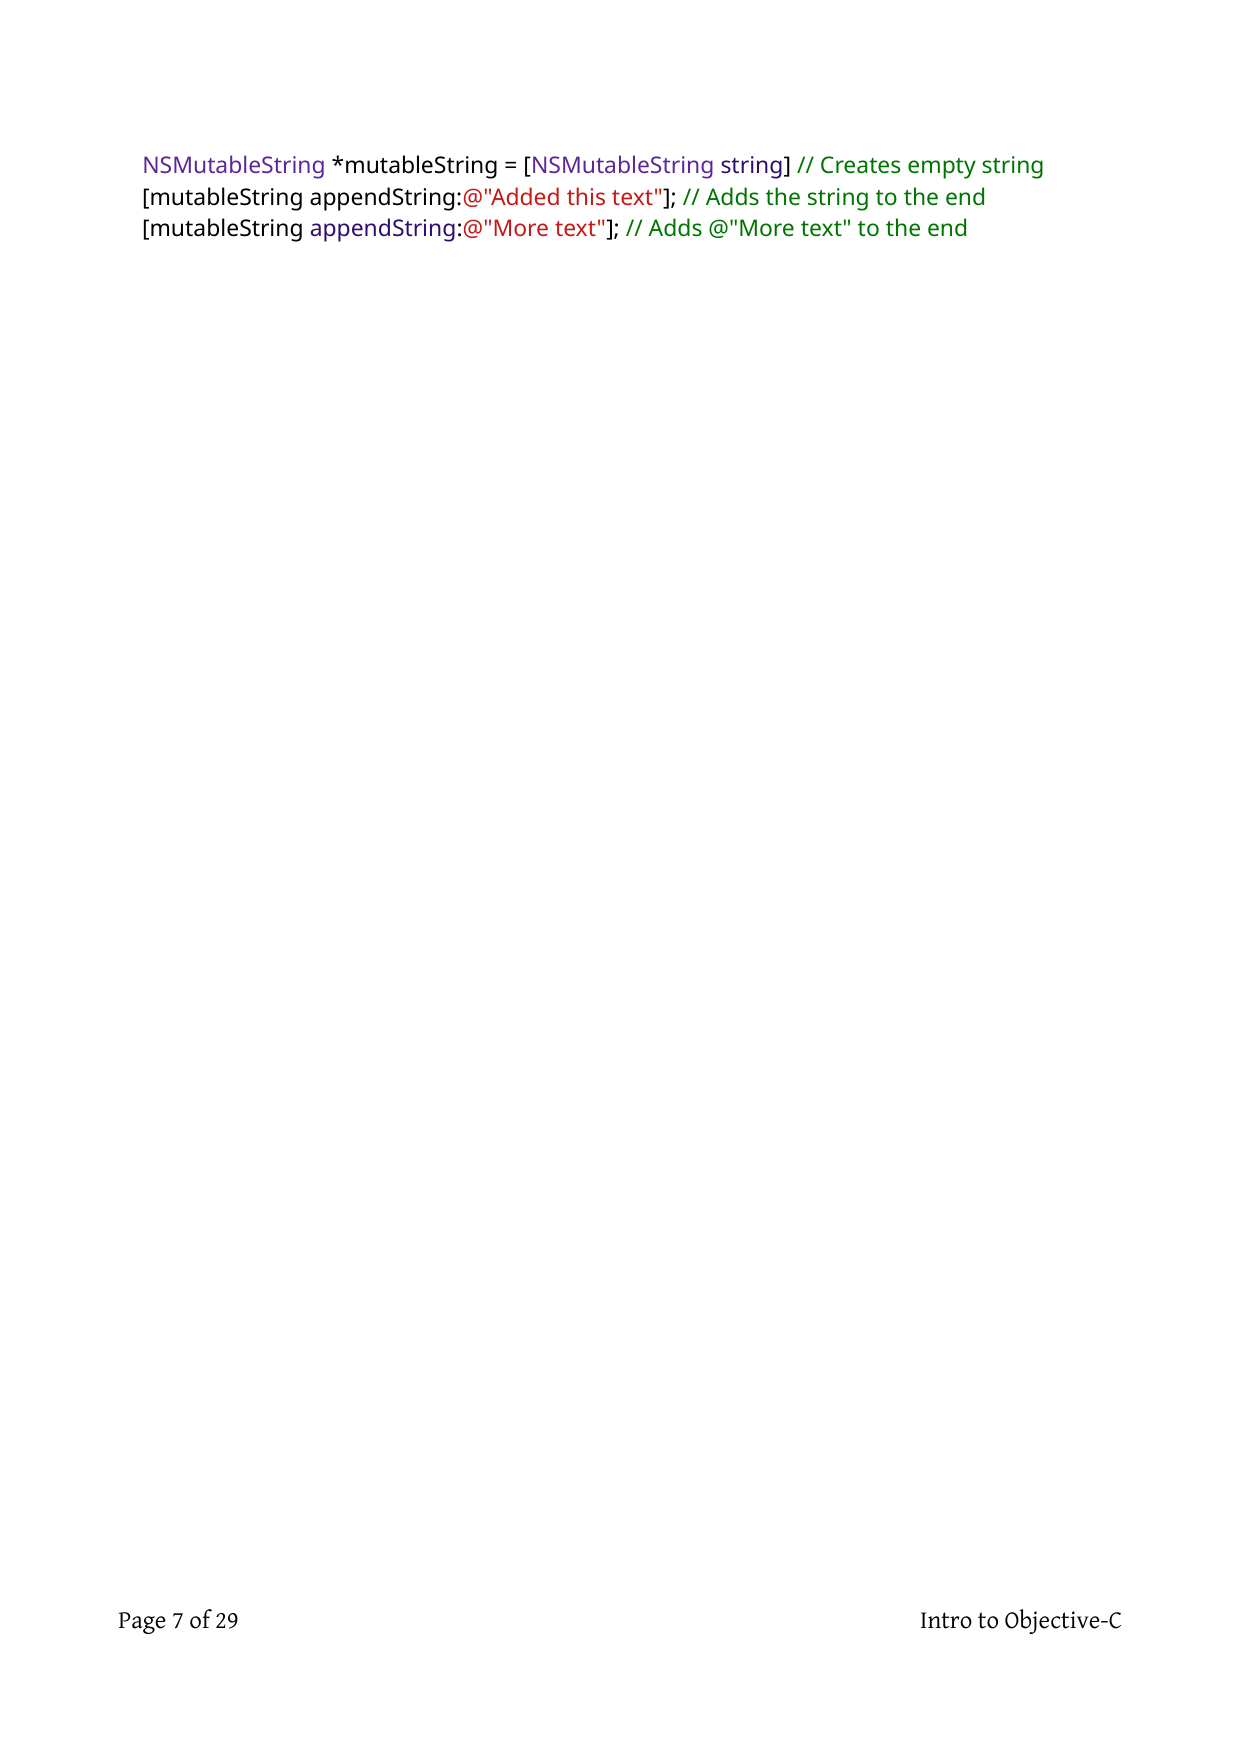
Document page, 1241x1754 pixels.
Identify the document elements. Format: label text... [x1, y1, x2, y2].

text [mutableString appendString:@"More text"]; // Adds @"More text" to the end [118, 212, 1122, 243]
text NSMutableString *mutableString = [NSMutableString string] // Creates empty string [118, 149, 1122, 181]
text [mutableString appendString:@"Added this text"]; // Adds the string to the end [118, 181, 1122, 212]
